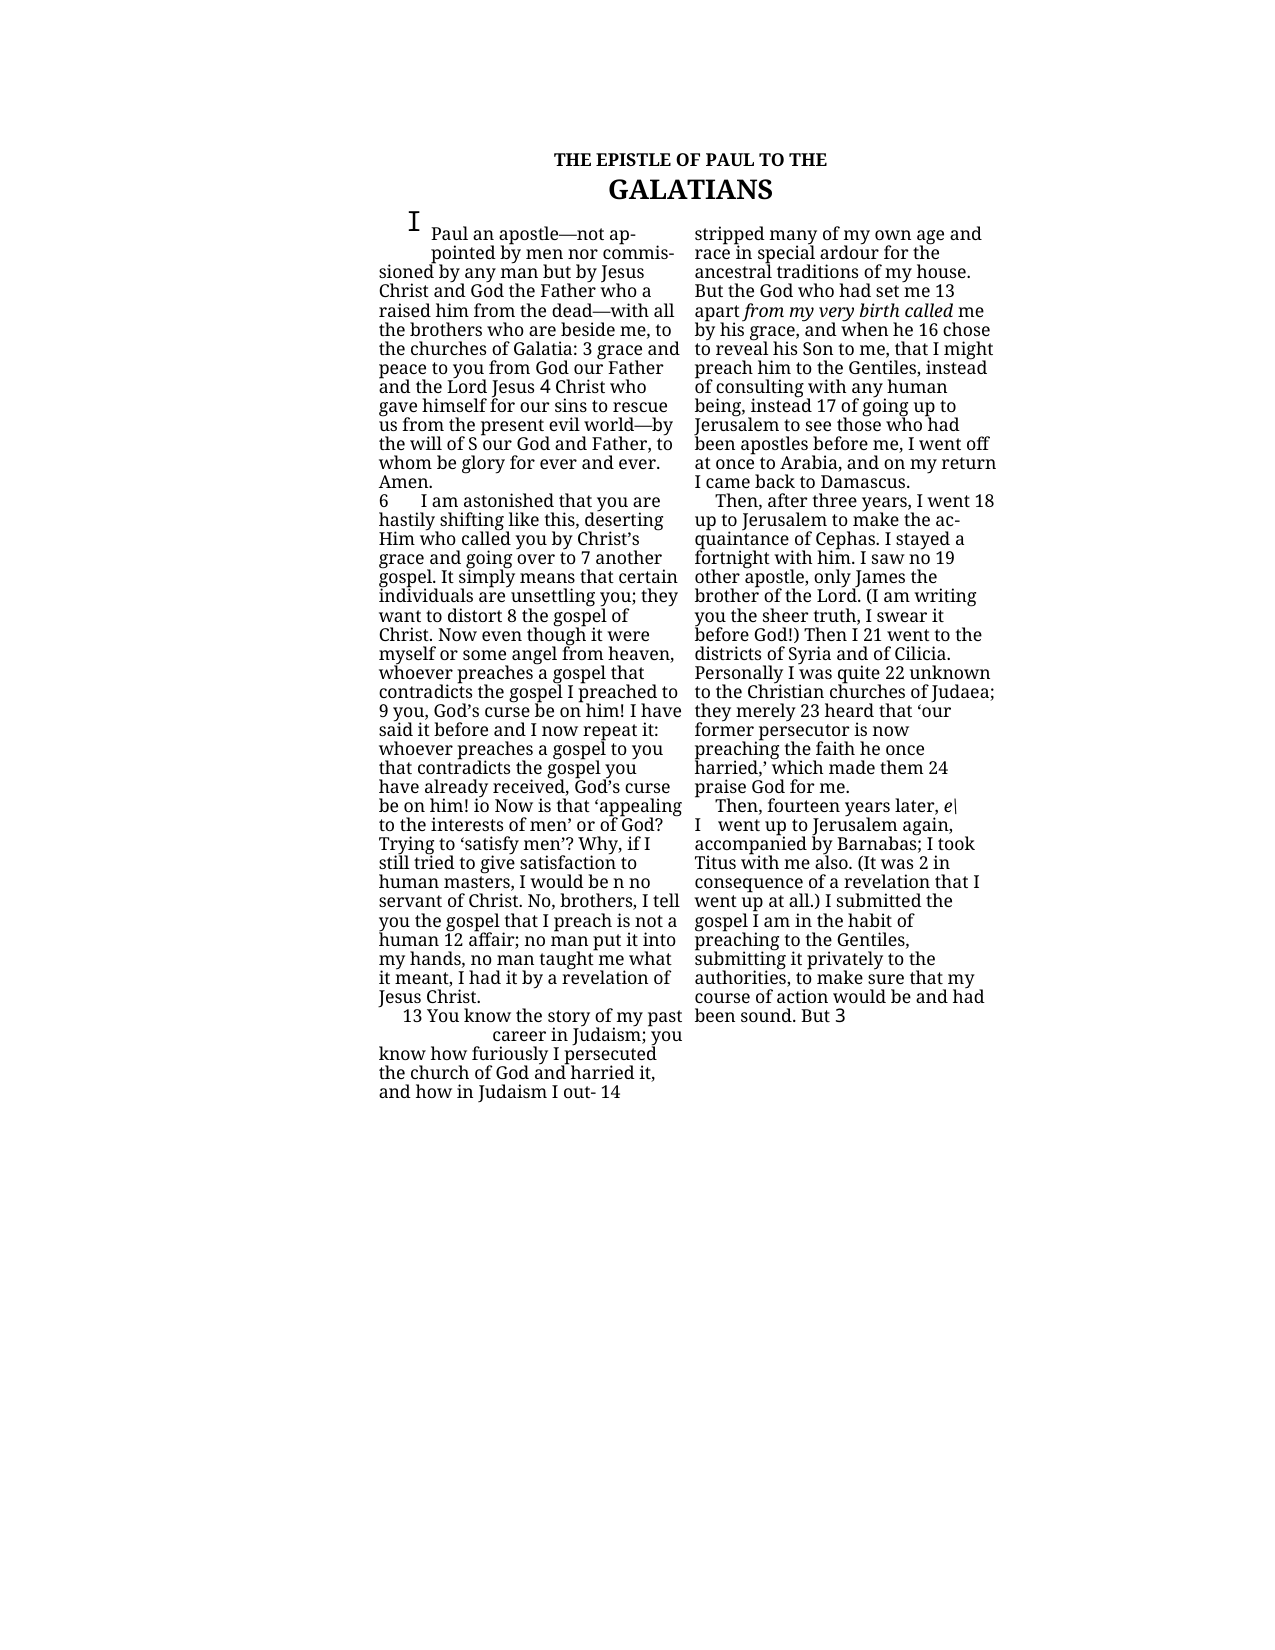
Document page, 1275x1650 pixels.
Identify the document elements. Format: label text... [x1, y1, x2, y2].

text Then, after three years, I went 18 up to Jerusalem to make the ac­quaintance of Cephas. I stayed a fortnight with him. I saw no 19 other apostle, only James the brother of the Lord. (I am writing you the sheer truth, I swear it before God!) Then I 21 went to the districts of Syria and of Cilicia. Personally I was quite 22 unknown to the Christian churches of Judaea; they merely 23 heard that ‘our former persecu­tor is now preaching the faith he once harried,’ which made them 24 praise God for me. [694, 492, 998, 797]
text 13 You know the story of my past career in Judaism; you [378, 1007, 682, 1045]
text THE EPISTLE OF PAUL TO THE [383, 152, 998, 170]
subtitle GALATIANS [383, 178, 998, 205]
text IPaul an apostle—not ap­pointed by men nor commis­sioned by any man but by Jesus Christ and God the Father who a raised him from the dead—with all the brothers who are beside me, to the churches of Galatia: 3 grace and peace to you from God our Father and the Lord Jesus 4 Christ who gave himself for our sins to rescue us from the pres­ent evil world—by the will of S our God and Father, to whom be glory for ever and ever. Amen. [378, 226, 682, 492]
text know how furiously I persecuted the church of God and harried it, and how in Judaism I out- 14 [378, 1045, 682, 1102]
list went up to Jerusalem again, accompanied by Barnabas; I took Titus with me also. (It was 2 in consequence of a revelation that I went up at all.) I sub­mitted the gospel I am in the habit of preaching to the Gen­tiles, submitting it privately to the authorities, to make sure that my course of action would be and had been sound. But 3 [694, 816, 998, 1026]
text stripped many of my own age and race in special ardour for the ancestral traditions of my house. But the God who had set me 13 apart from my very birth called me by his grace, and when he 16 chose to reveal his Son to me, that I might preach him to the Gentiles, instead of consulting with any human being, instead 17 of going up to Jerusalem to see those who had been apostles be­fore me, I went off at once to Arabia, and on my return I came back to Damascus. [694, 226, 998, 492]
text Then, fourteen years later, e\ [694, 797, 998, 816]
list I am astonished that you are hastily shifting like this, desert­ing Him who called you by Christ’s grace and going over to 7 another gospel. It simply means that certain individuals are un­settling you; they want to distort 8 the gospel of Christ. Now even though it were myself or some angel from heaven, whoever preaches a gospel that contra­dicts the gospel I preached to 9 you, God’s curse be on him! I have said it before and I now repeat it: whoever preaches a gospel to you that contradicts the gospel you have already re­ceived, God’s curse be on him! io Now is that ‘appealing to the interests of men’ or of God? Trying to ‘satisfy men’? Why, if I still tried to give satisfaction to human masters, I would be n no servant of Christ. No, brothers, I tell you the gospel that I preach is not a human 12 affair; no man put it into my hands, no man taught me what it meant, I had it by a revelation of Jesus Christ. [378, 492, 682, 1007]
